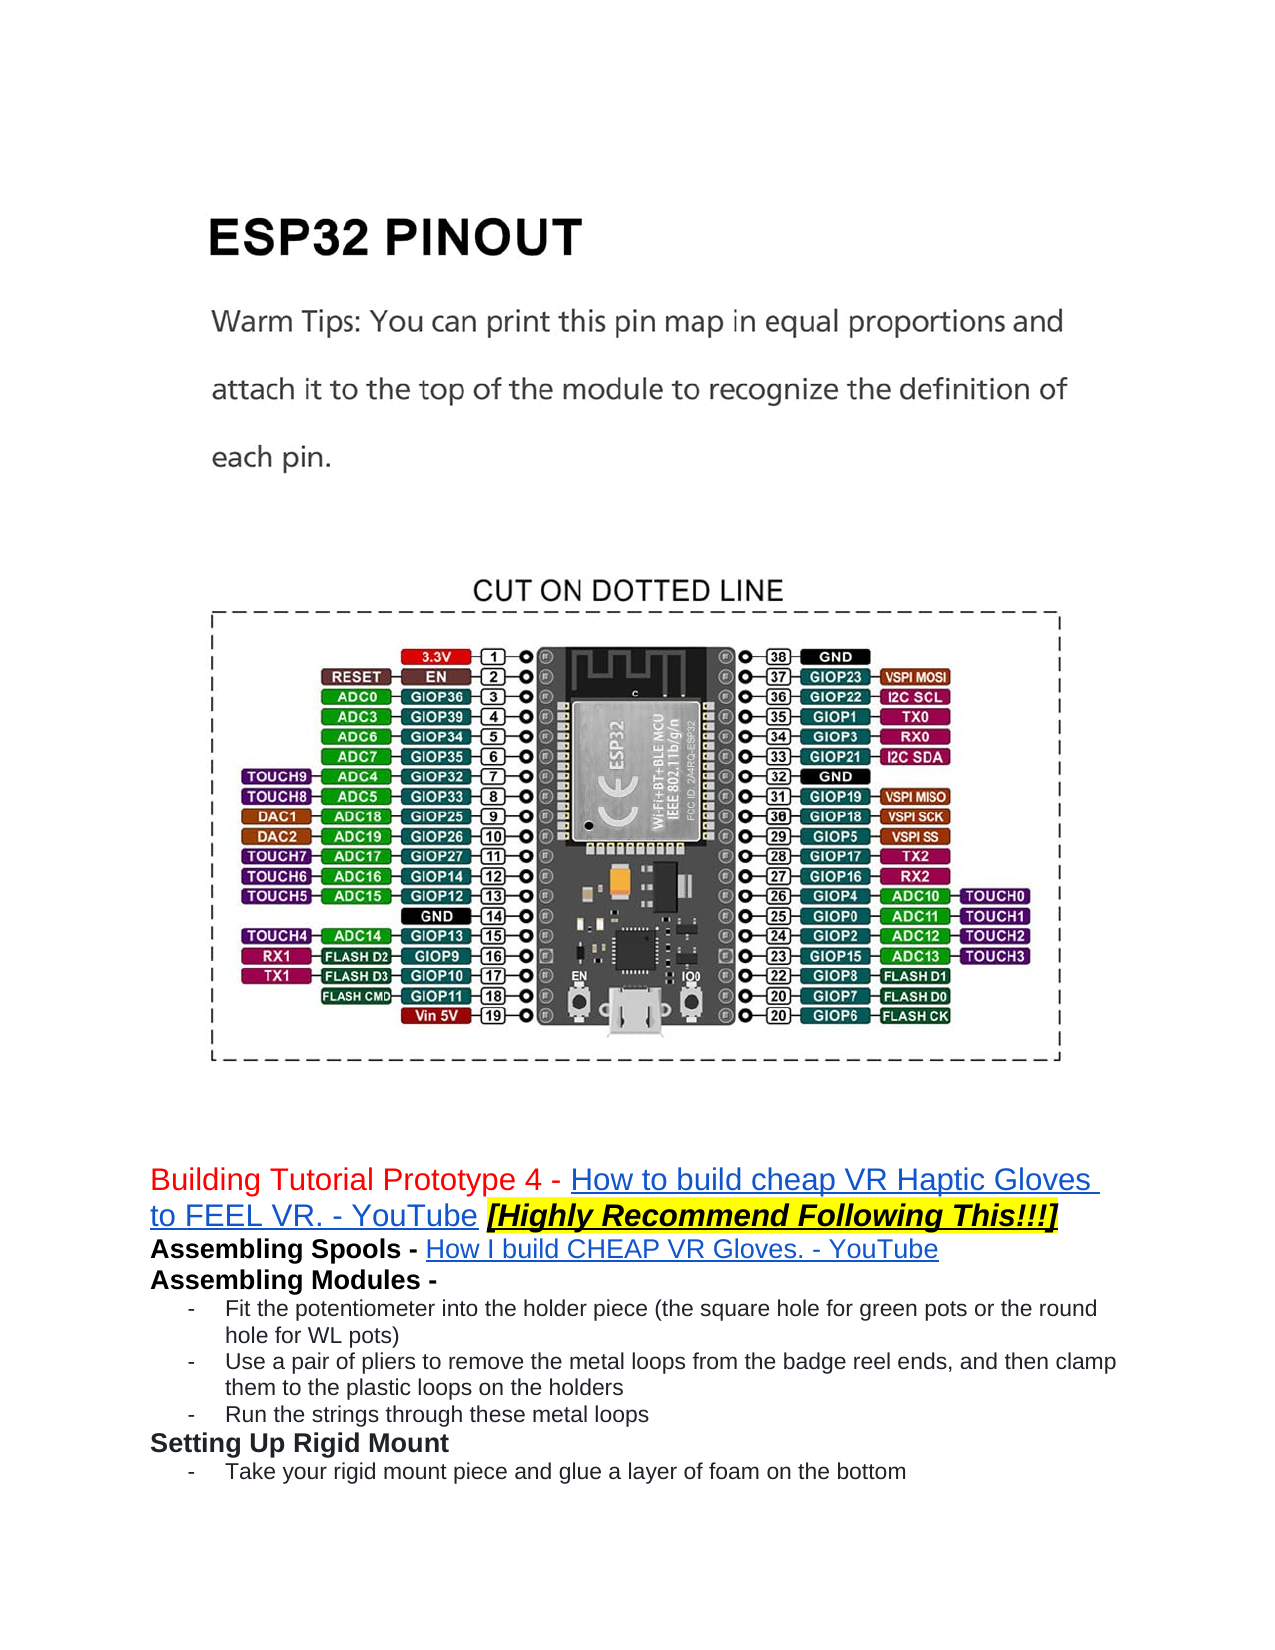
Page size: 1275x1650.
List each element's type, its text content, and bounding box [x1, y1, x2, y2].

list Take your rigid mount piece and glue a layer of foam on the bottom [187, 1458, 1125, 1485]
list Use a pair of pliers to remove the metal loops from the badge reel ends, and then clamp them to the plastic loops on the holders [187, 1348, 1125, 1401]
text Assembling Spools - How I build CHEAP VR Gloves. - YouTube [150, 1233, 1125, 1264]
subtitle Building Tutorial Prototype 4 - How to build cheap VR Haptic Gloves to FEEL VR. - YouTube [Highly Recommend Following This!!!] [150, 1161, 1125, 1233]
list Fit the potentiometer into the holder piece (the square hole for green pots or the round hole for WL pots) [187, 1295, 1125, 1348]
text Assembling Modules - [150, 1264, 1125, 1295]
picture [150, 150, 1125, 1125]
text Setting Up Rigid Mount [150, 1427, 1125, 1458]
list Run the strings through these metal loops [187, 1401, 1125, 1427]
